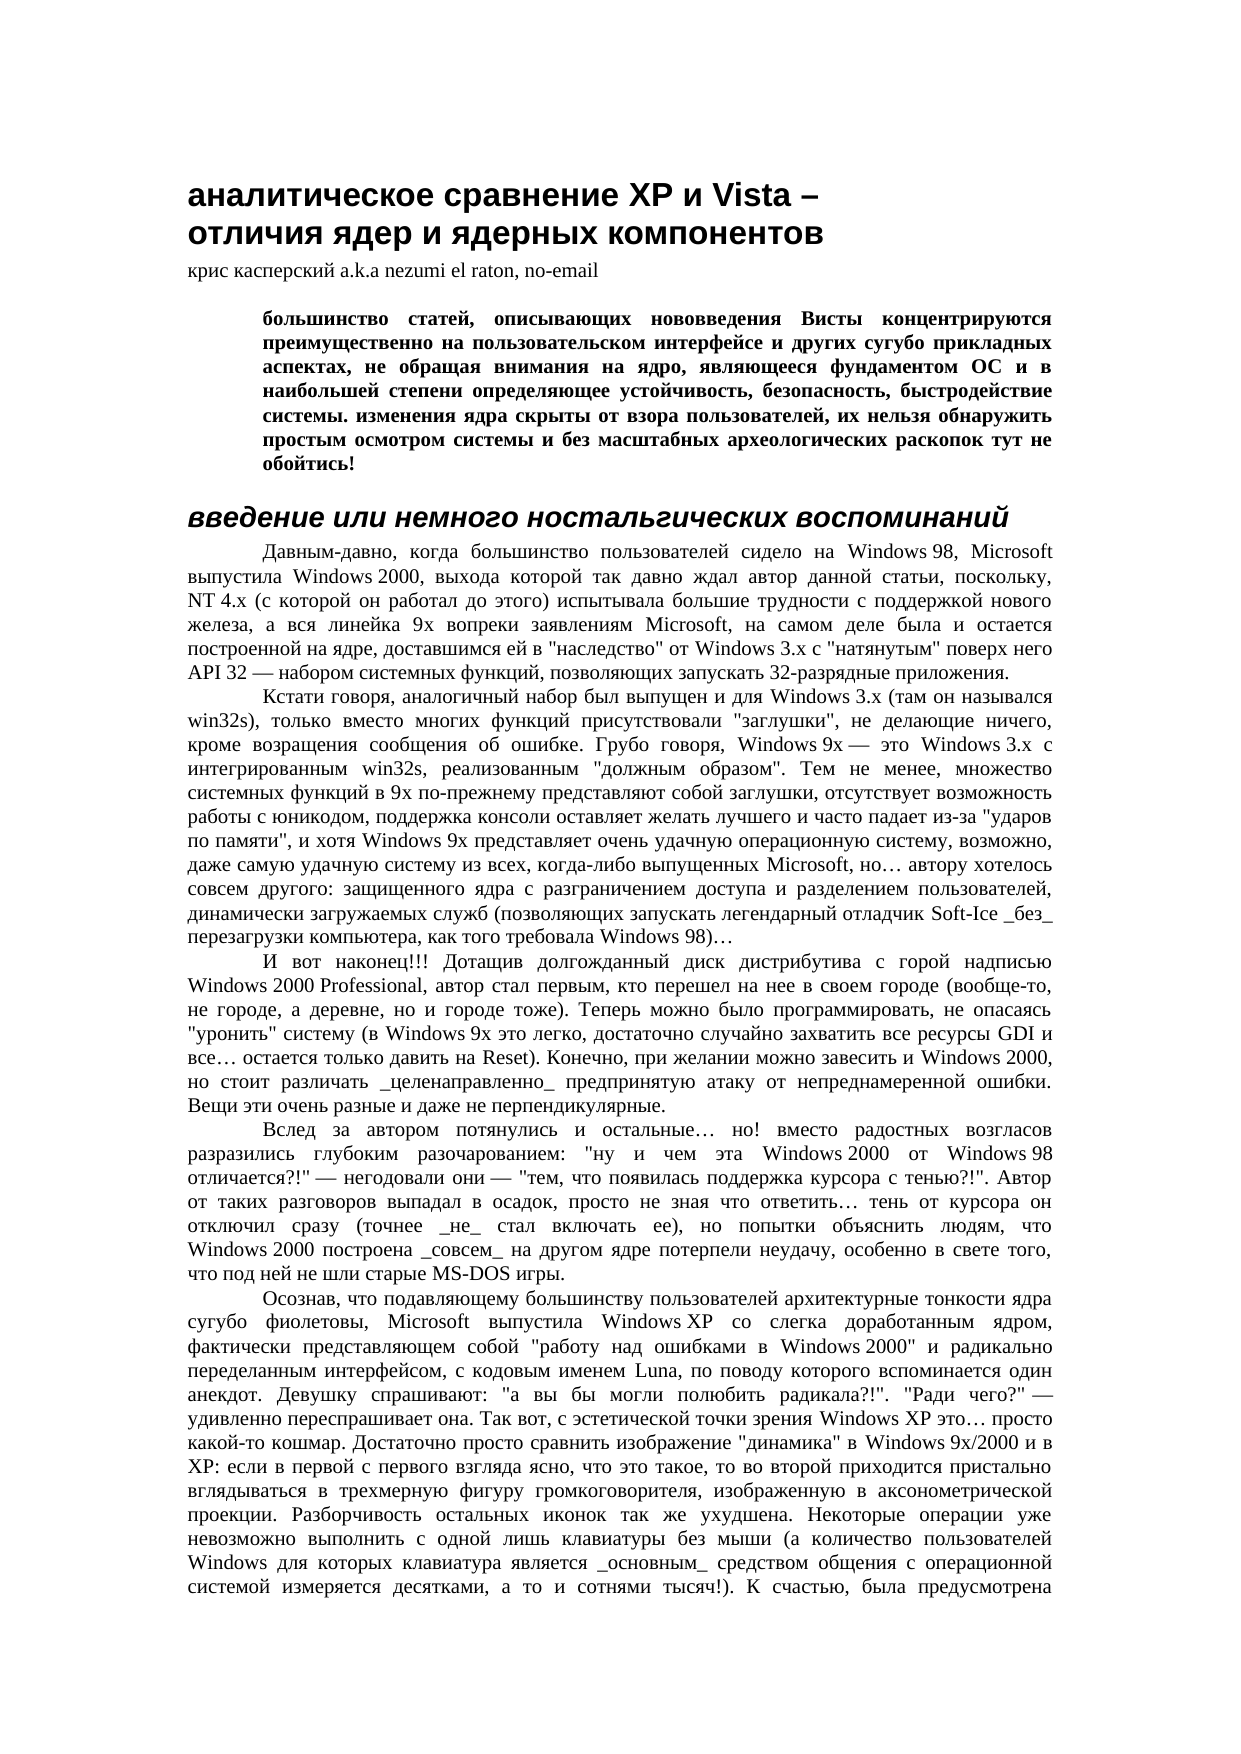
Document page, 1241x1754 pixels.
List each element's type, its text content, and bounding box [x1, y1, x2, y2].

subtitle аналитическое сравнение XP и Vista – отличия ядер и ядерных компонентов [187, 175, 1053, 252]
text Осознав, что подавляющему большинству пользователей архитектурные тонкости ядра сугубо фиолетовы, Microsoft выпустила Windows XP со слегка доработанным ядром, фактически представляющем собой "работу над ошибками в Windows 2000" и радикально переделанным интерфейсом, с кодовым именем Luna, по поводу которого вспоминается один анекдот. Девушку спрашивают: "а вы бы могли полюбить радикала?!". "Ради чего?" — удивленно переспрашивает она. Так вот, с эстетической точки зрения Windows XP это… просто какой-то кошмар. Достаточно просто сравнить изображение "динамика" в Windows 9x/2000 и в XP: если в первой с первого взгляда ясно, что это такое, то во второй приходится пристально вглядываться в трехмерную фигуру громкоговорителя, изображенную в аксонометрической проекции. Разборчивость остальных иконок так же ухудшена. Некоторые операции уже невозможно выполнить с одной лишь клавиатуры без мыши (а количество пользователей Windows для которых клавиатура является _основным_ средством общения с операционной системой измеряется десятками, а то и сотнями тысяч!). К счастью, была предусмотрена [187, 1285, 1053, 1598]
text большинство статей, описывающих нововведения Висты концентрируются преимущественно на пользовательском интерфейсе и других сугубо прикладных аспектах, не обращая внимания на ядро, являющееся фундаментом ОС и в наибольшей степени определяющее устойчивость, безопасность, быстродействие системы. изменения ядра скрыты от взора пользователей, их нельзя обнаружить простым осмотром системы и без масштабных археологических раскопок тут не обойтись! [262, 306, 1053, 475]
subtitle введение или немного ностальгических воспоминаний [187, 500, 1053, 533]
text Вслед за автором потянулись и остальные… но! вместо радостных возгласов разразились глубоким разочарованием: "ну и чем эта Windows 2000 от Windows 98 отличается?!" — негодовали они — "тем, что появилась поддержка курсора с тенью?!". Автор от таких разговоров выпадал в осадок, просто не зная что ответить… тень от курсора он отключил сразу (точнее _не_ стал включать ее), но попытки объяснить людям, что Windows 2000 построена _совсем_ на другом ядре потерпели неудачу, особенно в свете того, что под ней не шли старые MS-DOS игры. [187, 1117, 1053, 1285]
text Давным-давно, когда большинство пользователей сидело на Windows 98, Microsoft выпустила Windows 2000, выхода которой так давно ждал автор данной статьи, поскольку, NT 4.x (с которой он работал до этого) испытывала большие трудности с поддержкой нового железа, а вся линейка 9x вопреки заявлениям Microsoft, на самом деле была и остается построенной на ядре, доставшимся ей в "наследство" от Windows 3.x с "натянутым" поверх него API 32 — набором системных функций, позволяющих запускать 32-разрядные приложения. [187, 539, 1053, 684]
text крис касперский a.k.a nezumi el raton, no-email [187, 258, 1053, 282]
text Кстати говоря, аналогичный набор был выпущен и для Windows 3.x (там он назывался win32s), только вместо многих функций присутствовали "заглушки", не делающие ничего, кроме возращения сообщения об ошибке. Грубо говоря, Windows 9x — это Windows 3.х с интегрированным win32s, реализованным "должным образом". Тем не менее, множество системных функций в 9x по-прежнему представляют собой заглушки, отсутствует возможность работы с юникодом, поддержка консоли оставляет желать лучшего и часто падает из-за "ударов по памяти", и хотя Windows 9x представляет очень удачную операционную систему, возможно, даже самую удачную систему из всех, когда-либо выпущенных Microsoft, но… автору хотелось совсем другого: защищенного ядра с разграничением доступа и разделением пользователей, динамически загружаемых служб (позволяющих запускать легендарный отладчик Soft-Ice _без_ перезагрузки компьютера, как того требовала Windows 98)… [187, 684, 1053, 948]
text И вот наконец!!! Дотащив долгожданный диск дистрибутива с горой надписью Windows 2000 Professional, автор стал первым, кто перешел на нее в своем городе (вообще-то, не городе, а деревне, но и городе тоже). Теперь можно было программировать, не опасаясь "уронить" систему (в Windows 9x это легко, достаточно случайно захватить все ресурсы GDI и все… остается только давить на Reset). Конечно, при желании можно завесить и Windows 2000, но стоит различать _целенаправленно_ предпринятую атаку от непреднамеренной ошибки. Вещи эти очень разные и даже не перпендикулярные. [187, 948, 1053, 1117]
